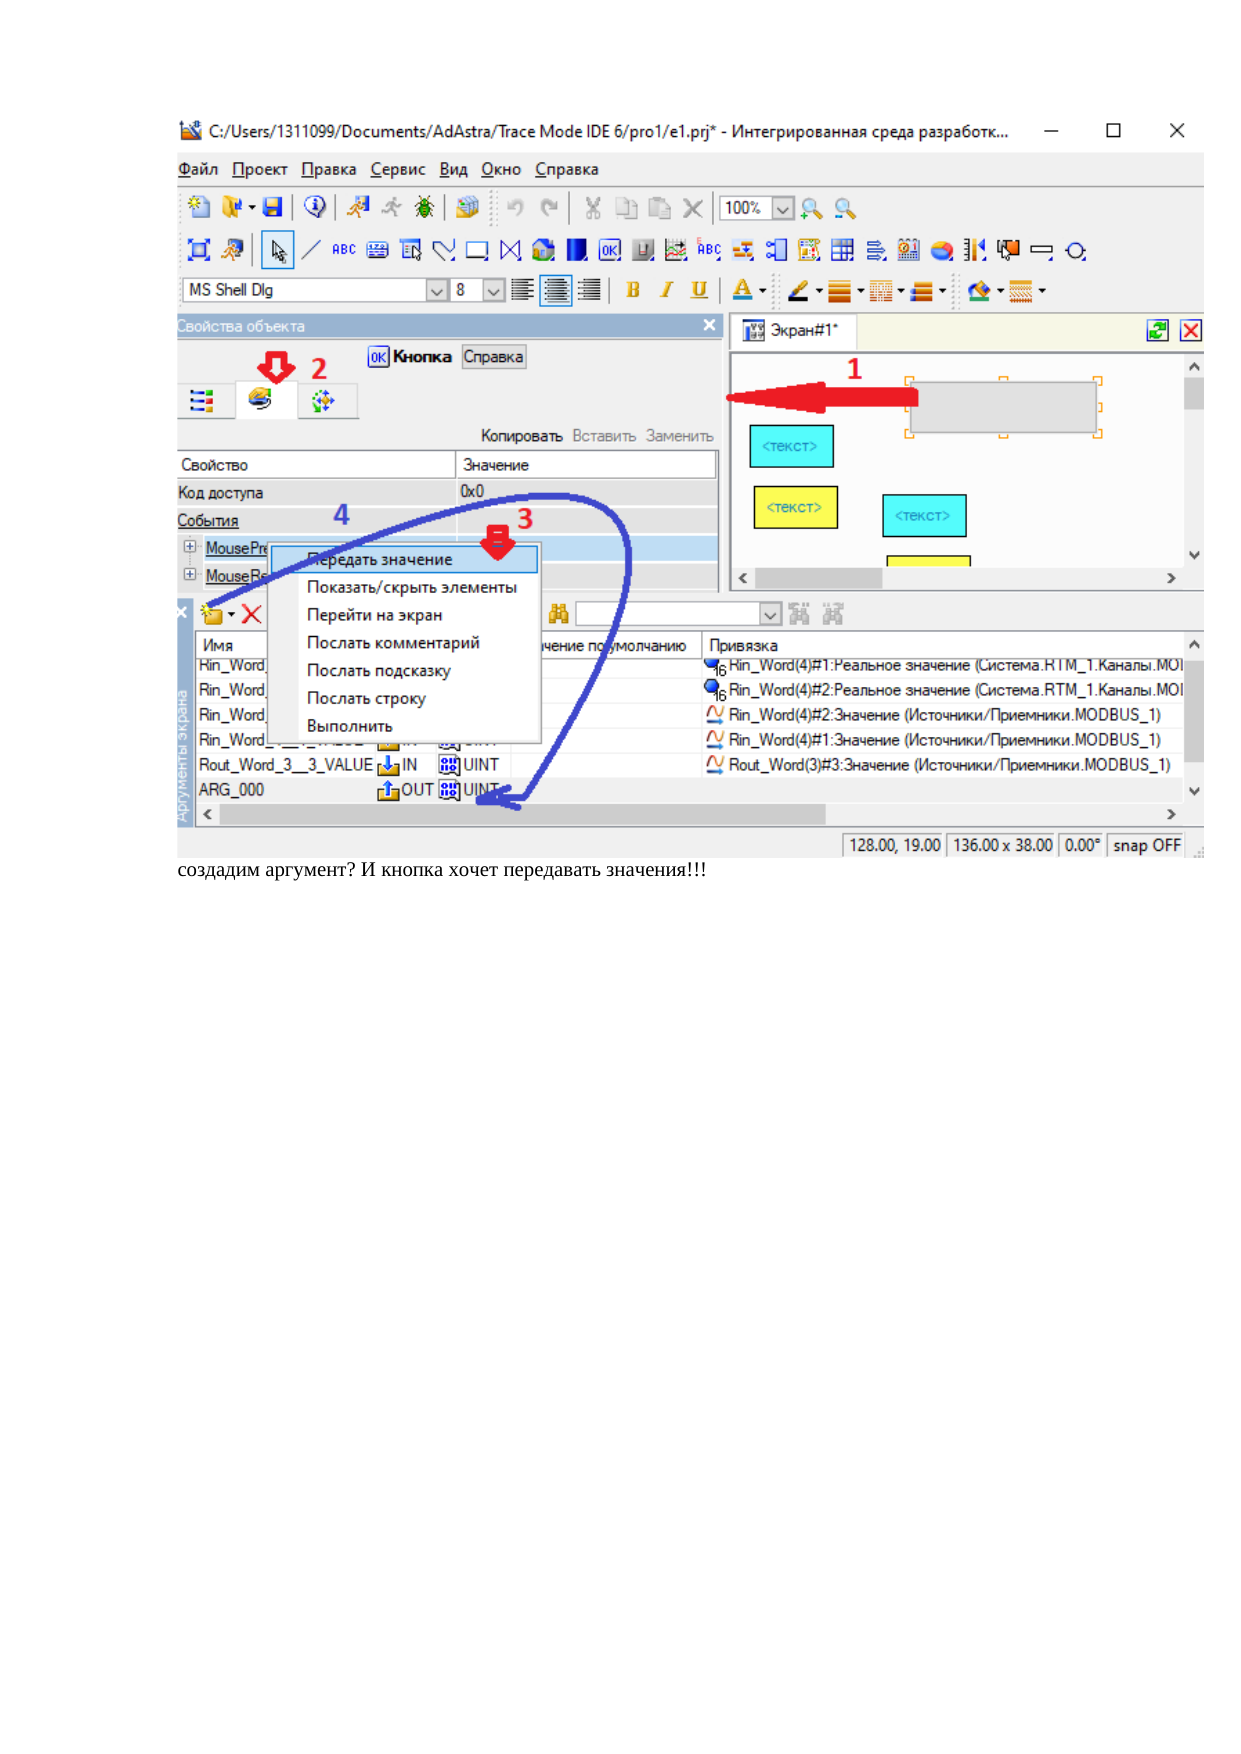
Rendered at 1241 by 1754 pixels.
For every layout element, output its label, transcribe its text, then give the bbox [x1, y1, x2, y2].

text создадим аргумент? И кнопка хочет передавать значения!!! [177, 858, 1204, 881]
